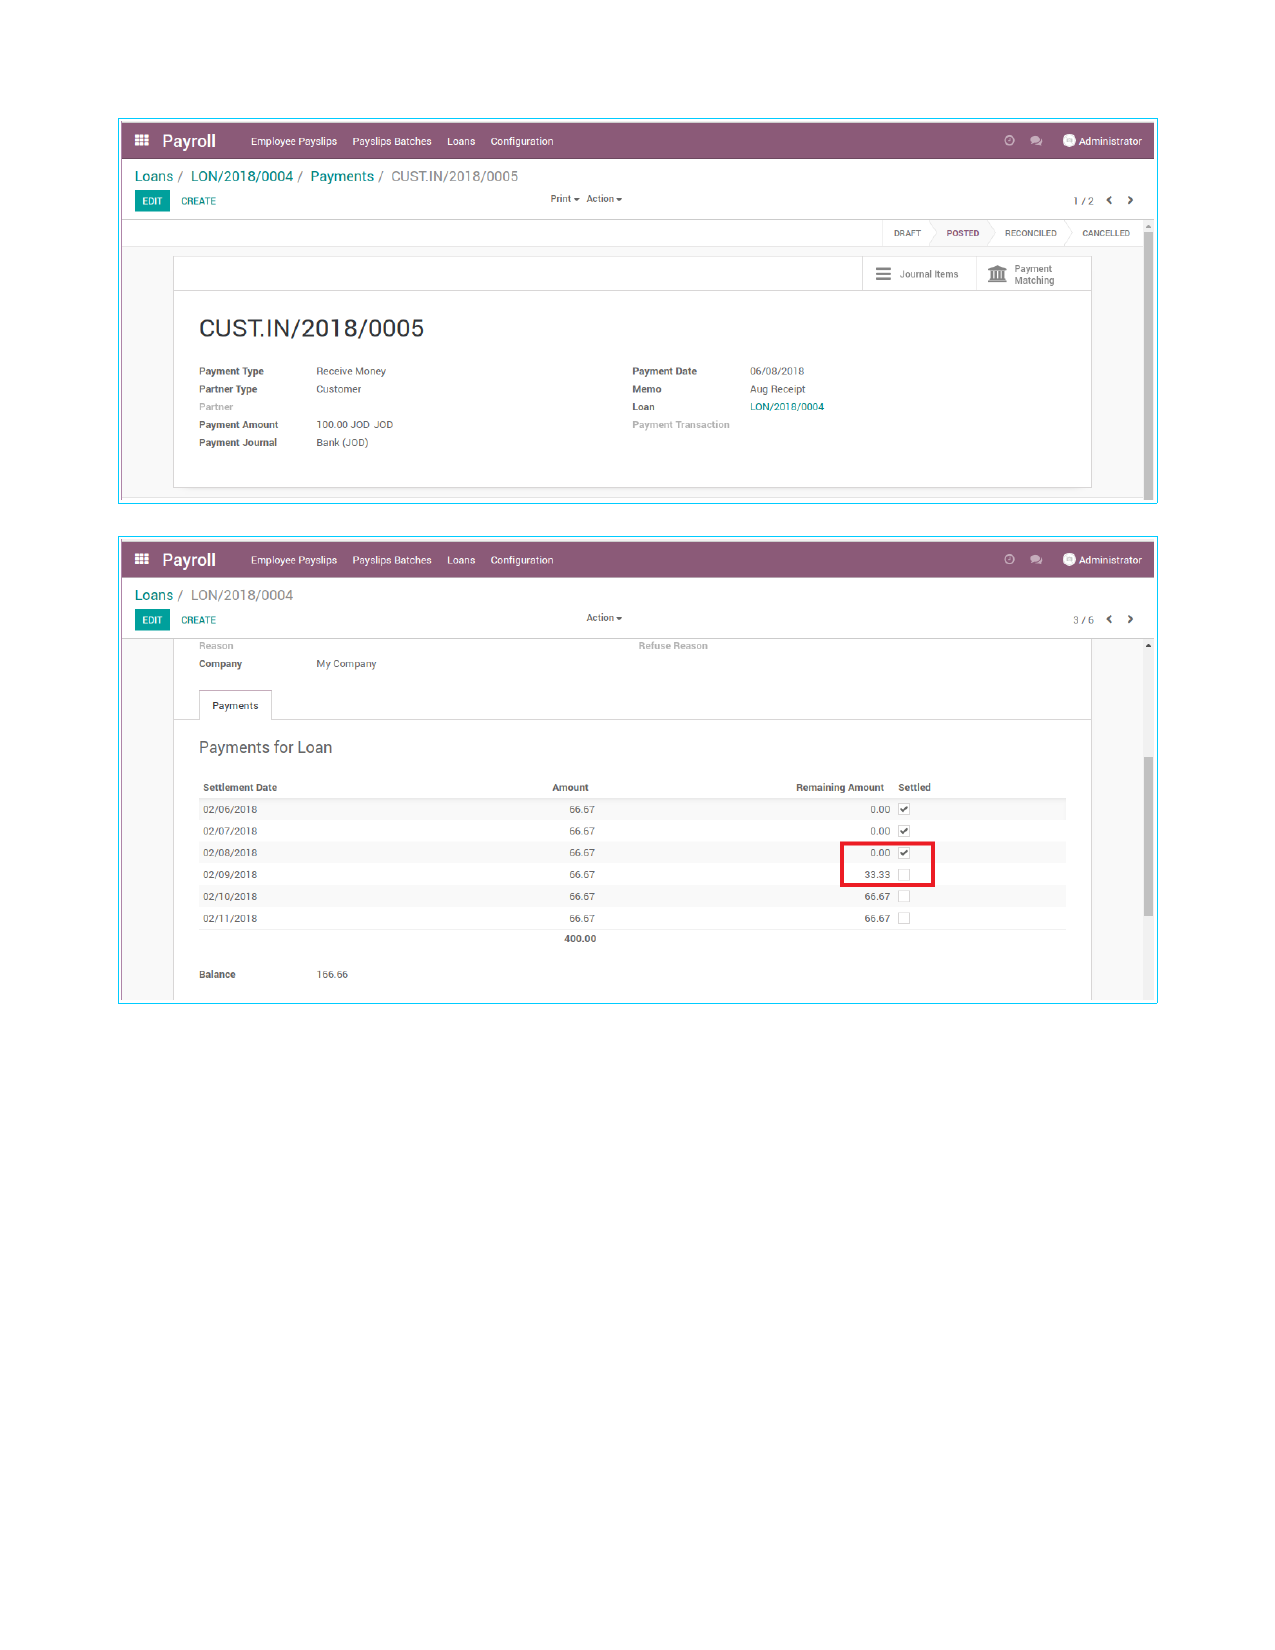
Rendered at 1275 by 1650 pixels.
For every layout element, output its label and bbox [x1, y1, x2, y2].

picture [121, 121, 1154, 500]
picture [121, 539, 1154, 1000]
